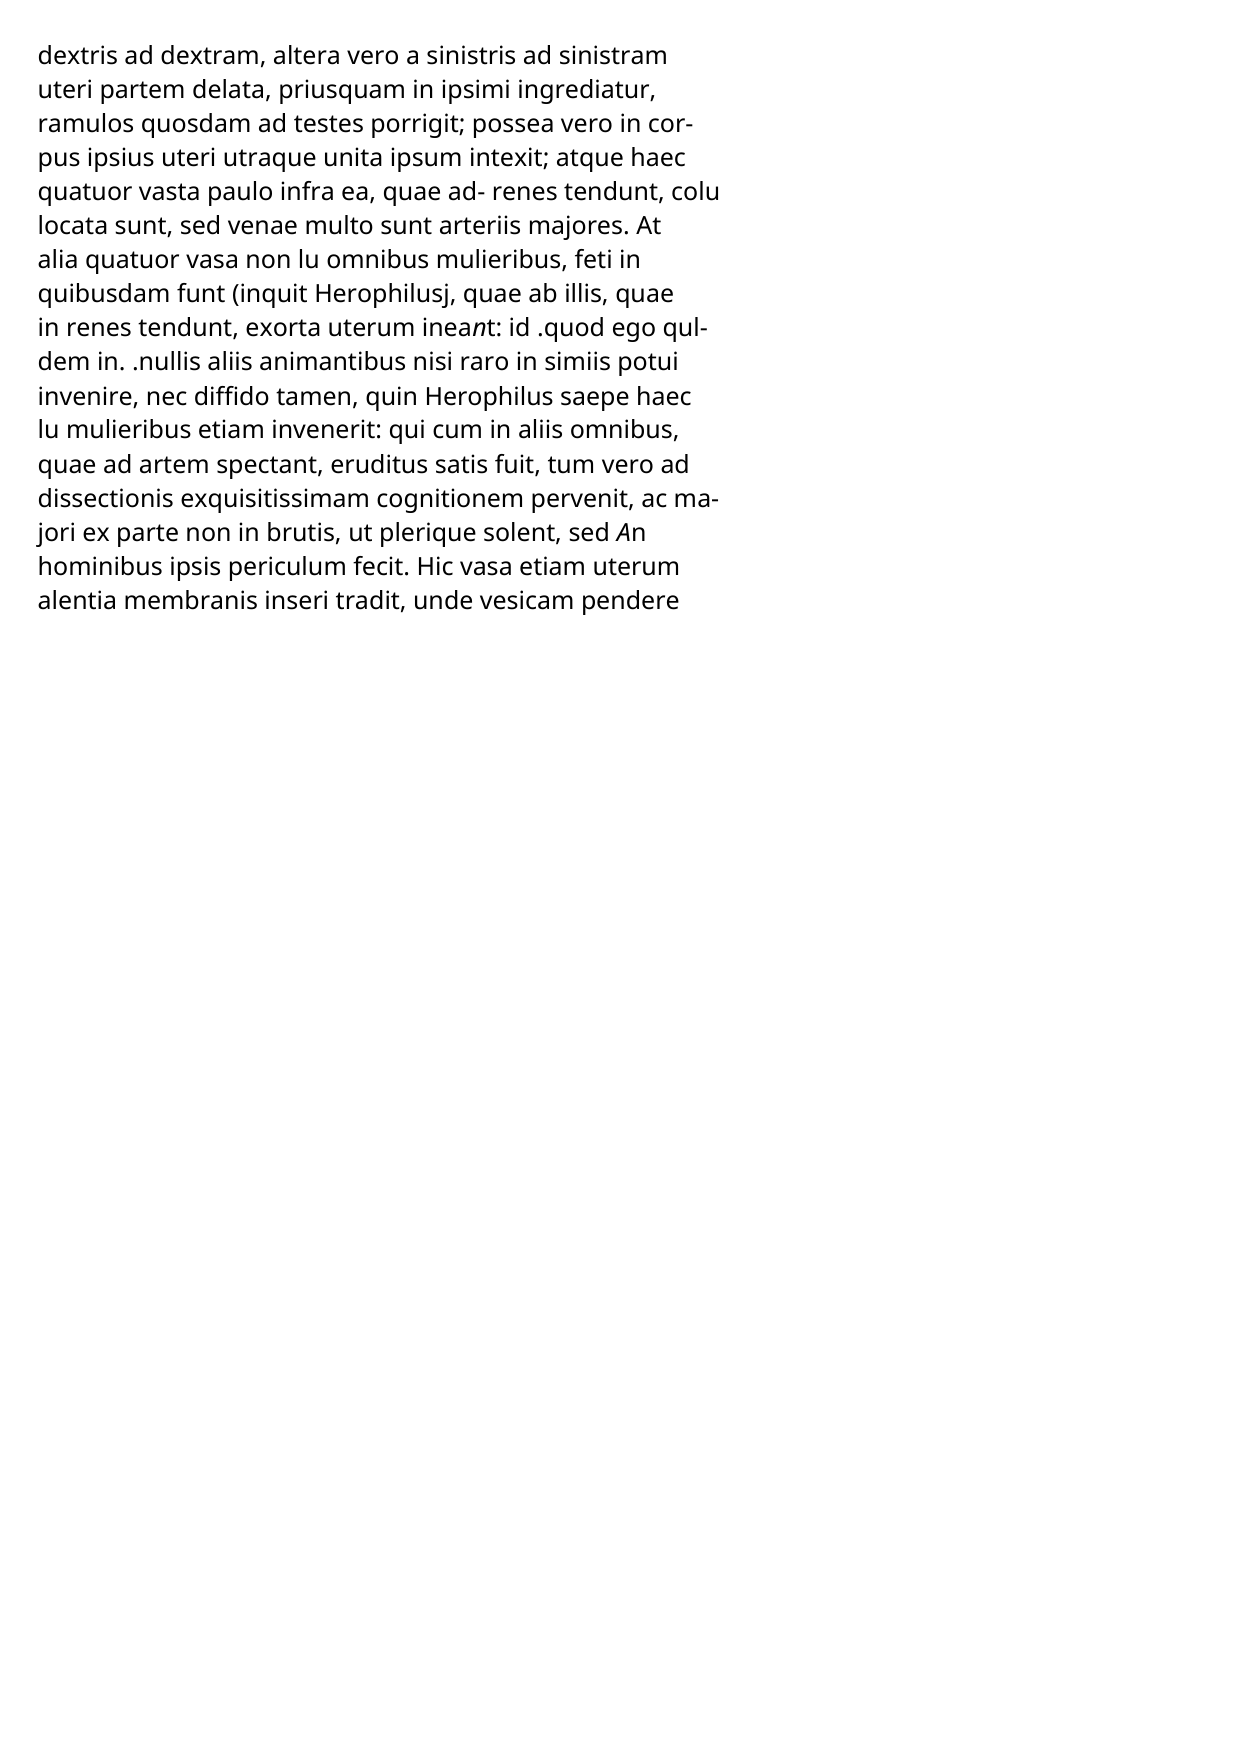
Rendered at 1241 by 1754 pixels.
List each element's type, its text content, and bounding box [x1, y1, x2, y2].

text dextris ad dextram, altera vero a sinistris ad sinistram uteri partem delata, priusquam in ipsimi ingrediatur, ramulos quosdam ad testes porrigit; possea vero in cor- pus ipsius uteri utraque unita ipsum intexit; atque haec quatuor vasta paulo infra ea, quae ad- renes tendunt, colu locata sunt, sed venae multo sunt arteriis majores. At alia quatuor vasa non lu omnibus mulieribus, feti in quibusdam funt (inquit Herophilusj, quae ab illis, quae in renes tendunt, exorta uterum ineant: id .quod ego qul- dem in. .nullis aliis animantibus nisi raro in simiis potui invenire, nec diffido tamen, quin Herophilus saepe haec lu mulieribus etiam invenerit: qui cum in aliis omnibus, quae ad artem spectant, eruditus satis fuit, tum vero ad dissectionis exquisitissimam cognitionem pervenit, ac ma- jori ex parte non in brutis, ut plerique solent, sed An hominibus ipsis periculum fecit. Hic vasa etiam uterum alentia membranis inseri tradit, unde vesicam pendere [37, 37, 1203, 617]
